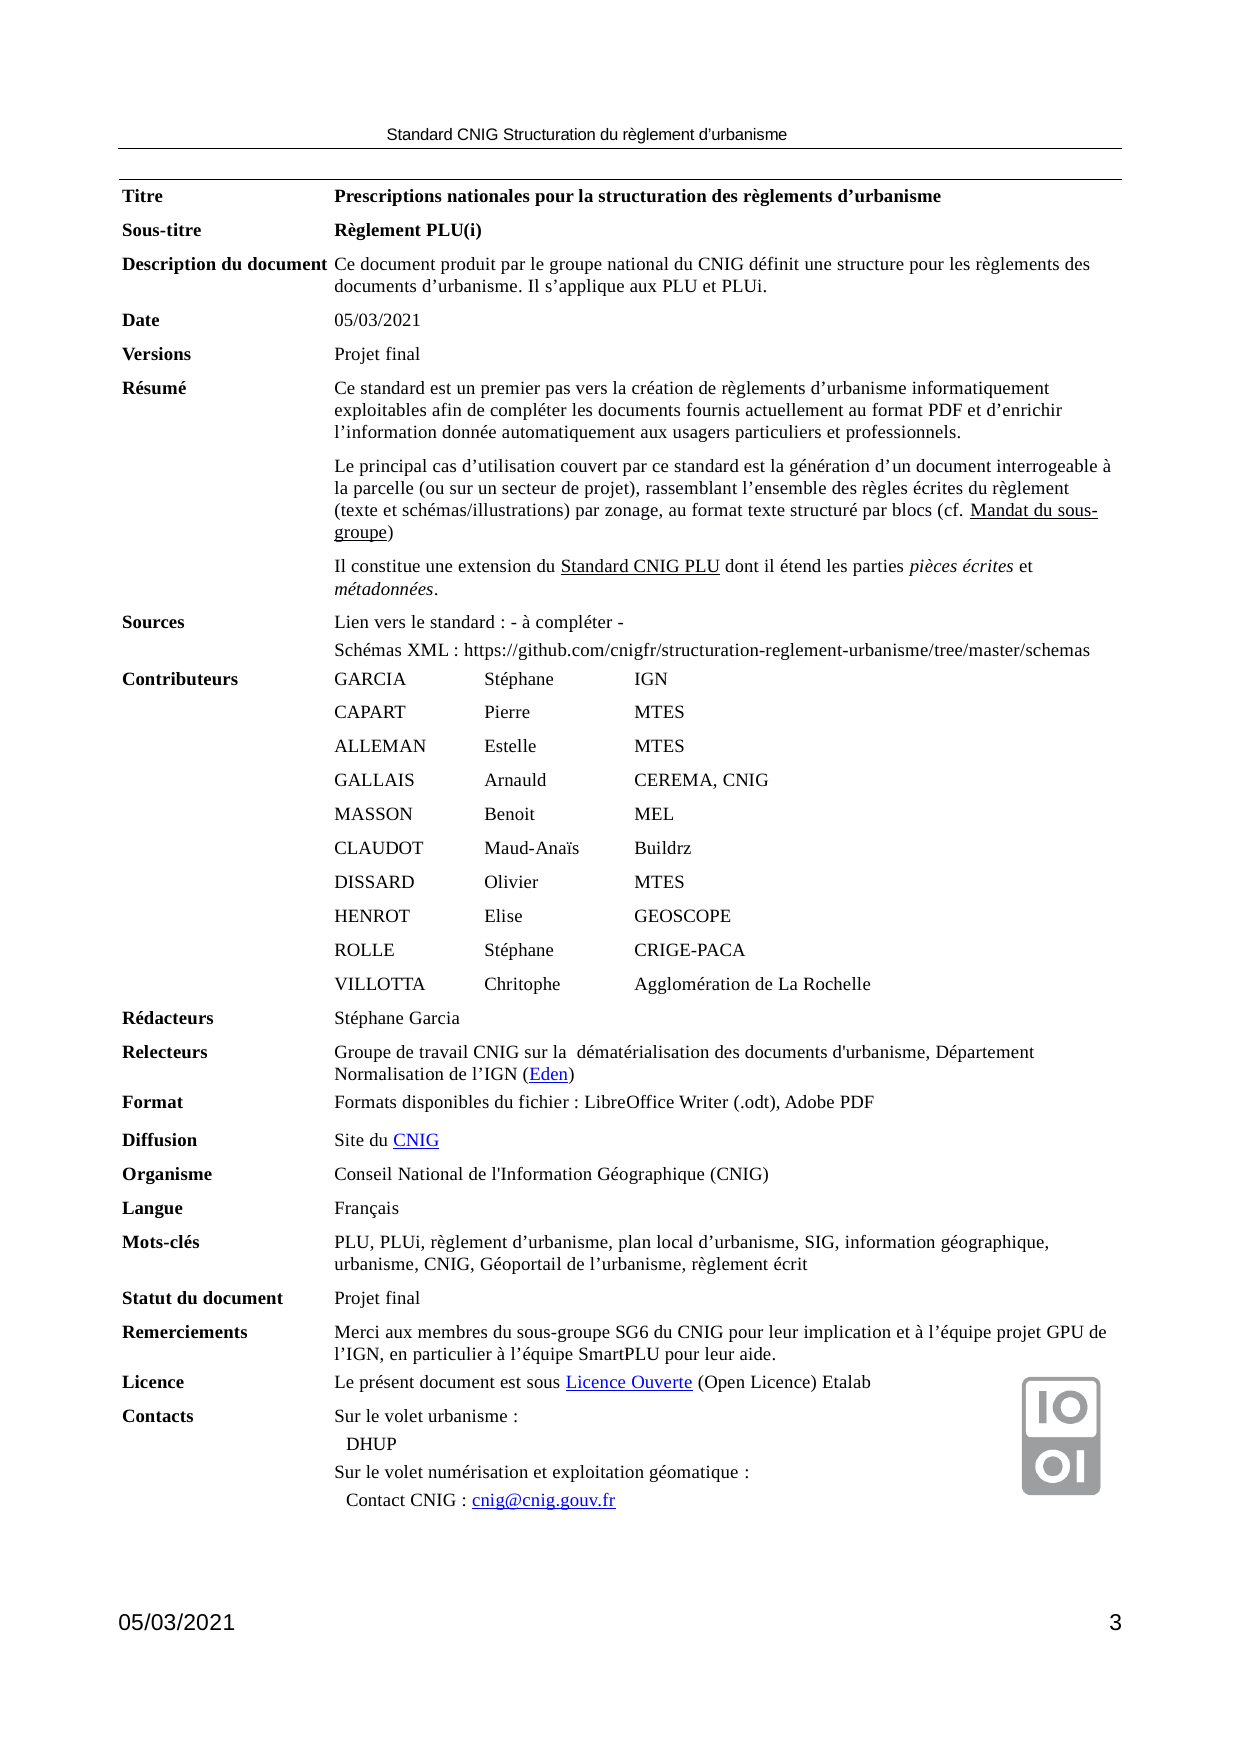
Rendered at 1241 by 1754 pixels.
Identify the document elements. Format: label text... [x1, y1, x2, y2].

table_header Prescriptions nationales pour la structuration des règlements d’urbanisme [331, 180, 1122, 213]
table_cell [1005, 1365, 1122, 1374]
table_cell Français [331, 1191, 1122, 1225]
table_cell Projet final [331, 337, 1122, 371]
table_cell Diffusion [119, 1123, 331, 1157]
table_cell Rédacteurs [119, 1001, 331, 1034]
table_cell Contacts [119, 1399, 331, 1525]
table_cell Sur le volet urbanisme : DHUP Sur le volet numérisation et exploitation géomatique : Contact CNIG : cnig@cnig.gouv.fr [331, 1399, 1005, 1525]
table_cell Statut du document [119, 1281, 331, 1315]
table_cell GARCIA Stéphane IGN CAPART Pierre MTES ALLEMAN Estelle MTES GALLAIS Arnauld CEREMA, CNIG MASSON Benoit MEL CLAUDOT Maud-Anaïs Buildrz DISSARD Olivier MTES HENROT Elise GEOSCOPE ROLLE Stéphane CRIGE-PACA VILLOTTA Chritophe Agglomération de La Rochelle [331, 661, 1122, 1001]
table_cell Règlement PLU(i) [331, 213, 1122, 247]
table_cell Date [119, 303, 331, 337]
table_cell Format [119, 1085, 331, 1123]
table_cell Versions [119, 337, 331, 371]
table_cell Formats disponibles du fichier : LibreOffice Writer (.odt), Adobe PDF [331, 1085, 1122, 1123]
table_cell Site du CNIG [331, 1123, 1122, 1157]
table_cell Sous-titre [119, 213, 331, 247]
table_cell Langue [119, 1191, 331, 1225]
table_cell Organisme [119, 1157, 331, 1191]
table_cell 05/03/2021 [331, 303, 1122, 337]
picture [1019, 1374, 1103, 1498]
table_cell Relecteurs [119, 1035, 331, 1084]
table_cell Ce document produit par le groupe national du CNIG définit une structure pour les règlements des documents d’urbanisme. Il s’applique aux PLU et PLUi. [331, 247, 1122, 303]
table_cell [1005, 1375, 1122, 1525]
table_cell Projet final [331, 1281, 1122, 1315]
table_cell Résumé [119, 371, 331, 605]
table_cell Contributeurs [119, 661, 331, 1001]
table_cell Conseil National de l'Information Géographique (CNIG) [331, 1157, 1122, 1191]
table_cell Merci aux membres du sous-groupe SG6 du CNIG pour leur implication et à l’équipe projet GPU de l’IGN, en particulier à l’équipe SmartPLU pour leur aide. [331, 1315, 1122, 1365]
table_cell Mots-clés [119, 1225, 331, 1281]
table_cell Licence [119, 1365, 331, 1399]
table_cell Groupe de travail CNIG sur la dématérialisation des documents d'urbanisme, Département Normalisation de l’IGN (Eden) [331, 1035, 1122, 1084]
table_cell Stéphane Garcia [331, 1001, 1122, 1034]
table_cell Ce standard est un premier pas vers la création de règlements d’urbanisme informatiquement exploitables afin de compléter les documents fournis actuellement au format PDF et d’enrichir l’information donnée automatiquement aux usagers particuliers et professionnels. Le principal cas d’utilisation couvert par ce standard est la génération d’un document interrogeable à la parcelle (ou sur un secteur de projet), rassemblant l’ensemble des règles écrites du règlement (texte et schémas/illustrations) par zonage, au format texte structuré par blocs (cf. Mandat du sous-groupe) Il constitue une extension du Standard CNIG PLU dont il étend les parties pièces écrites et métadonnées. [331, 371, 1122, 605]
table_cell Remerciements [119, 1315, 331, 1365]
table_header Titre [119, 180, 331, 213]
table_cell Lien vers le standard : - à compléter - Schémas XML : https://github.com/cnigfr/structuration-reglement-urbanisme/tree/master/schemas [331, 605, 1122, 661]
table_cell PLU, PLUi, règlement d’urbanisme, plan local d’urbanisme, SIG, information géographique, urbanisme, CNIG, Géoportail de l’urbanisme, règlement écrit [331, 1225, 1122, 1281]
table_cell Le présent document est sous Licence Ouverte (Open Licence) Etalab [331, 1365, 1005, 1399]
table_cell Sources [119, 605, 331, 661]
table_cell Description du document [119, 247, 331, 303]
